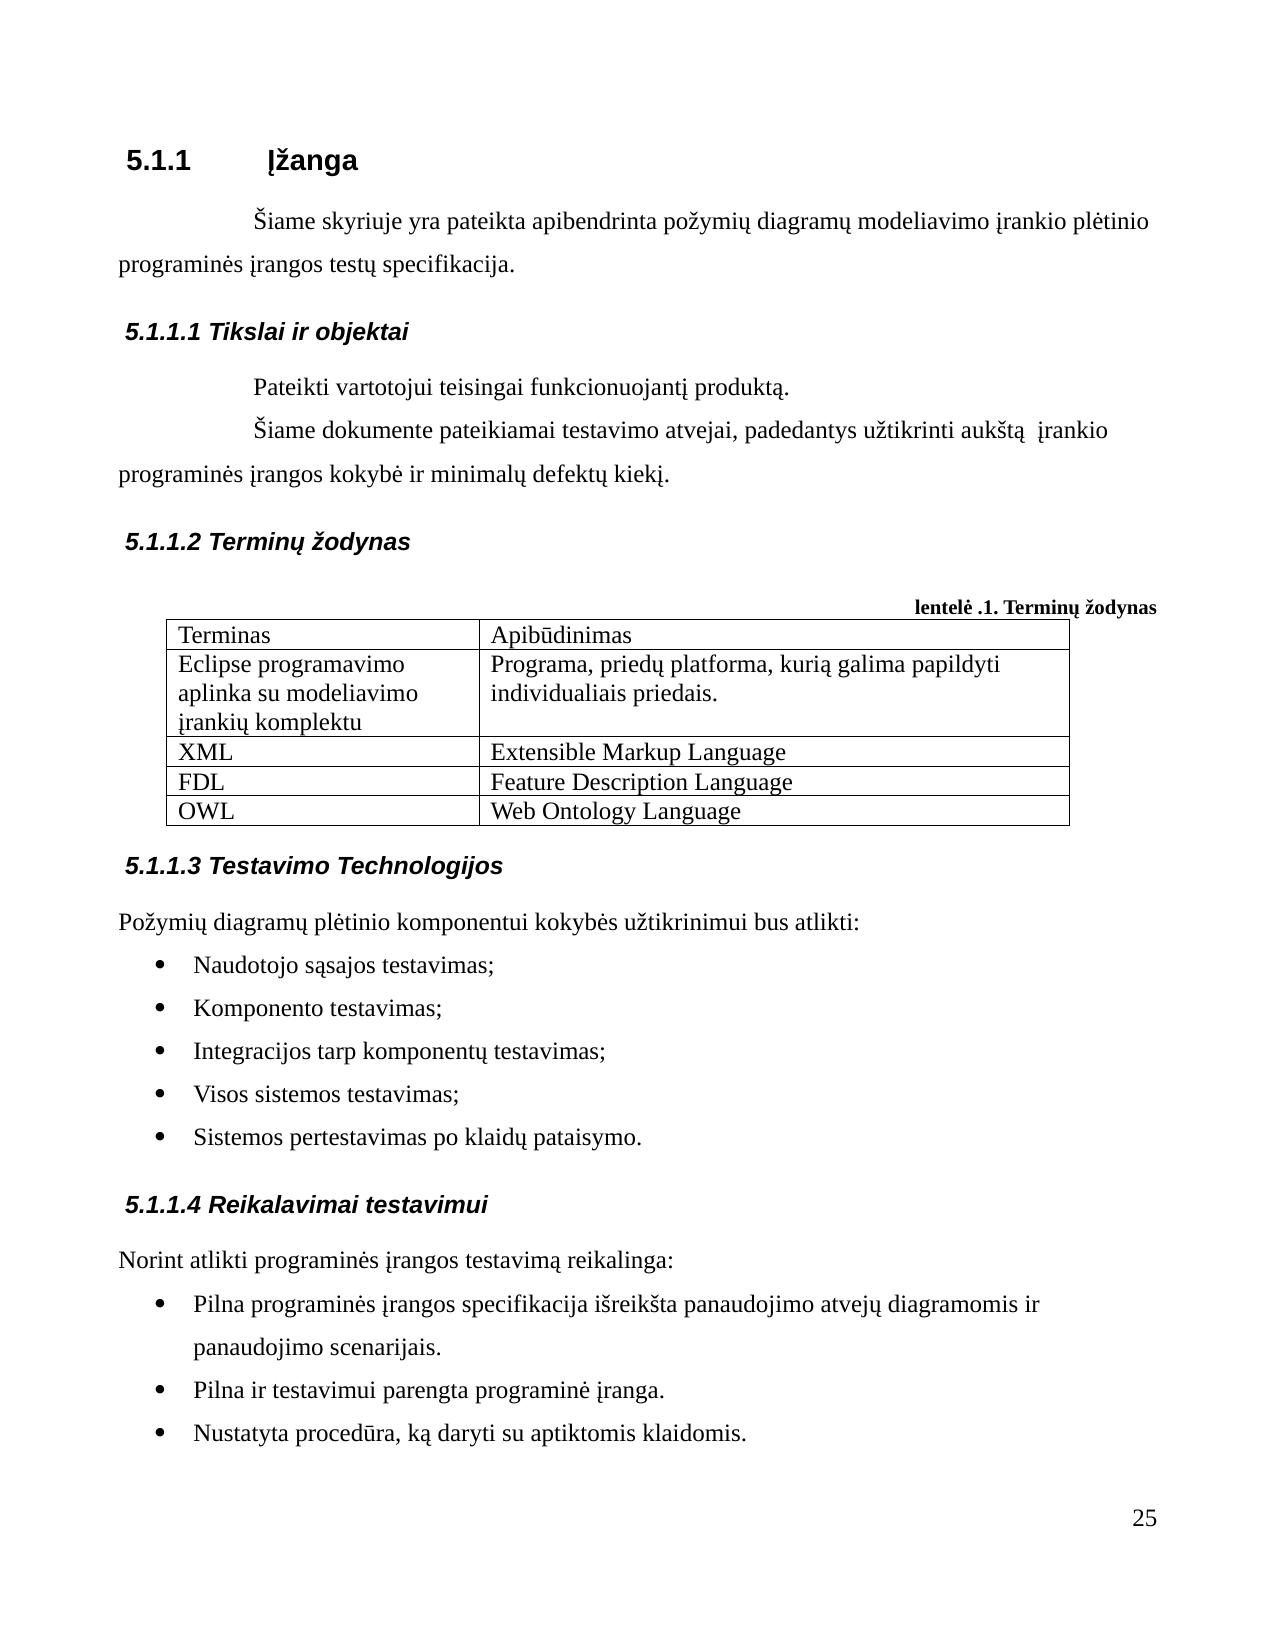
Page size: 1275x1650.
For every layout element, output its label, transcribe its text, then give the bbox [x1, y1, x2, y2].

table_cell OWL [167, 796, 479, 825]
list Naudotojo sąsajos testavimas; [156, 950, 1157, 978]
table_cell Eclipse programavimo aplinka su modeliavimo įrankių komplektu [167, 650, 479, 736]
subtitle Reikalavimai testavimui [118, 1190, 1157, 1219]
subtitle Tikslai ir objektai [118, 317, 1157, 346]
list Nustatyta procedūra, ką daryti su aptiktomis klaidomis. [156, 1418, 1157, 1447]
table_header Apibūdinimas [480, 620, 1069, 648]
text Pateikti vartotojui teisingai funkcionuojantį produktą. [118, 372, 1157, 401]
list Sistemos pertestavimas po klaidų pataisymo. [156, 1122, 1157, 1151]
text Norint atlikti programinės įrangos testavimą reikalinga: [118, 1246, 1157, 1274]
table_cell Feature Description Language [480, 767, 1069, 795]
list Komponento testavimas; [156, 993, 1157, 1022]
list Pilna programinės įrangos specifikacija išreikšta panaudojimo atvejų diagramomis ir panaudojimo scenarijais. [156, 1289, 1157, 1361]
table_cell XML [167, 737, 479, 766]
table_cell Web Ontology Language [480, 796, 1069, 825]
text lentelė .1. Terminų žodynas [118, 595, 1157, 619]
table_cell FDL [167, 767, 479, 795]
text Požymių diagramų plėtinio komponentui kokybės užtikrinimui bus atlikti: [118, 907, 1157, 935]
list Visos sistemos testavimas; [156, 1079, 1157, 1108]
table_cell Programa, priedų platforma, kurią galima papildyti individualiais priedais. [480, 650, 1069, 736]
table_cell Extensible Markup Language [480, 737, 1069, 766]
subtitle Įžanga [118, 143, 1157, 177]
table_header Terminas [167, 620, 479, 648]
text Šiame skyriuje yra pateikta apibendrinta požymių diagramų modeliavimo įrankio plėtinio programinės įrangos testų specifikacija. [118, 206, 1157, 278]
text Šiame dokumente pateikiamai testavimo atvejai, padedantys užtikrinti aukštą įrankio programinės įrangos kokybė ir minimalų defektų kiekį. [118, 416, 1157, 487]
list Integracijos tarp komponentų testavimas; [156, 1036, 1157, 1065]
list Pilna ir testavimui parengta programinė įranga. [156, 1375, 1157, 1404]
subtitle Terminų žodynas [118, 527, 1157, 555]
subtitle Testavimo Technologijos [118, 851, 1157, 880]
